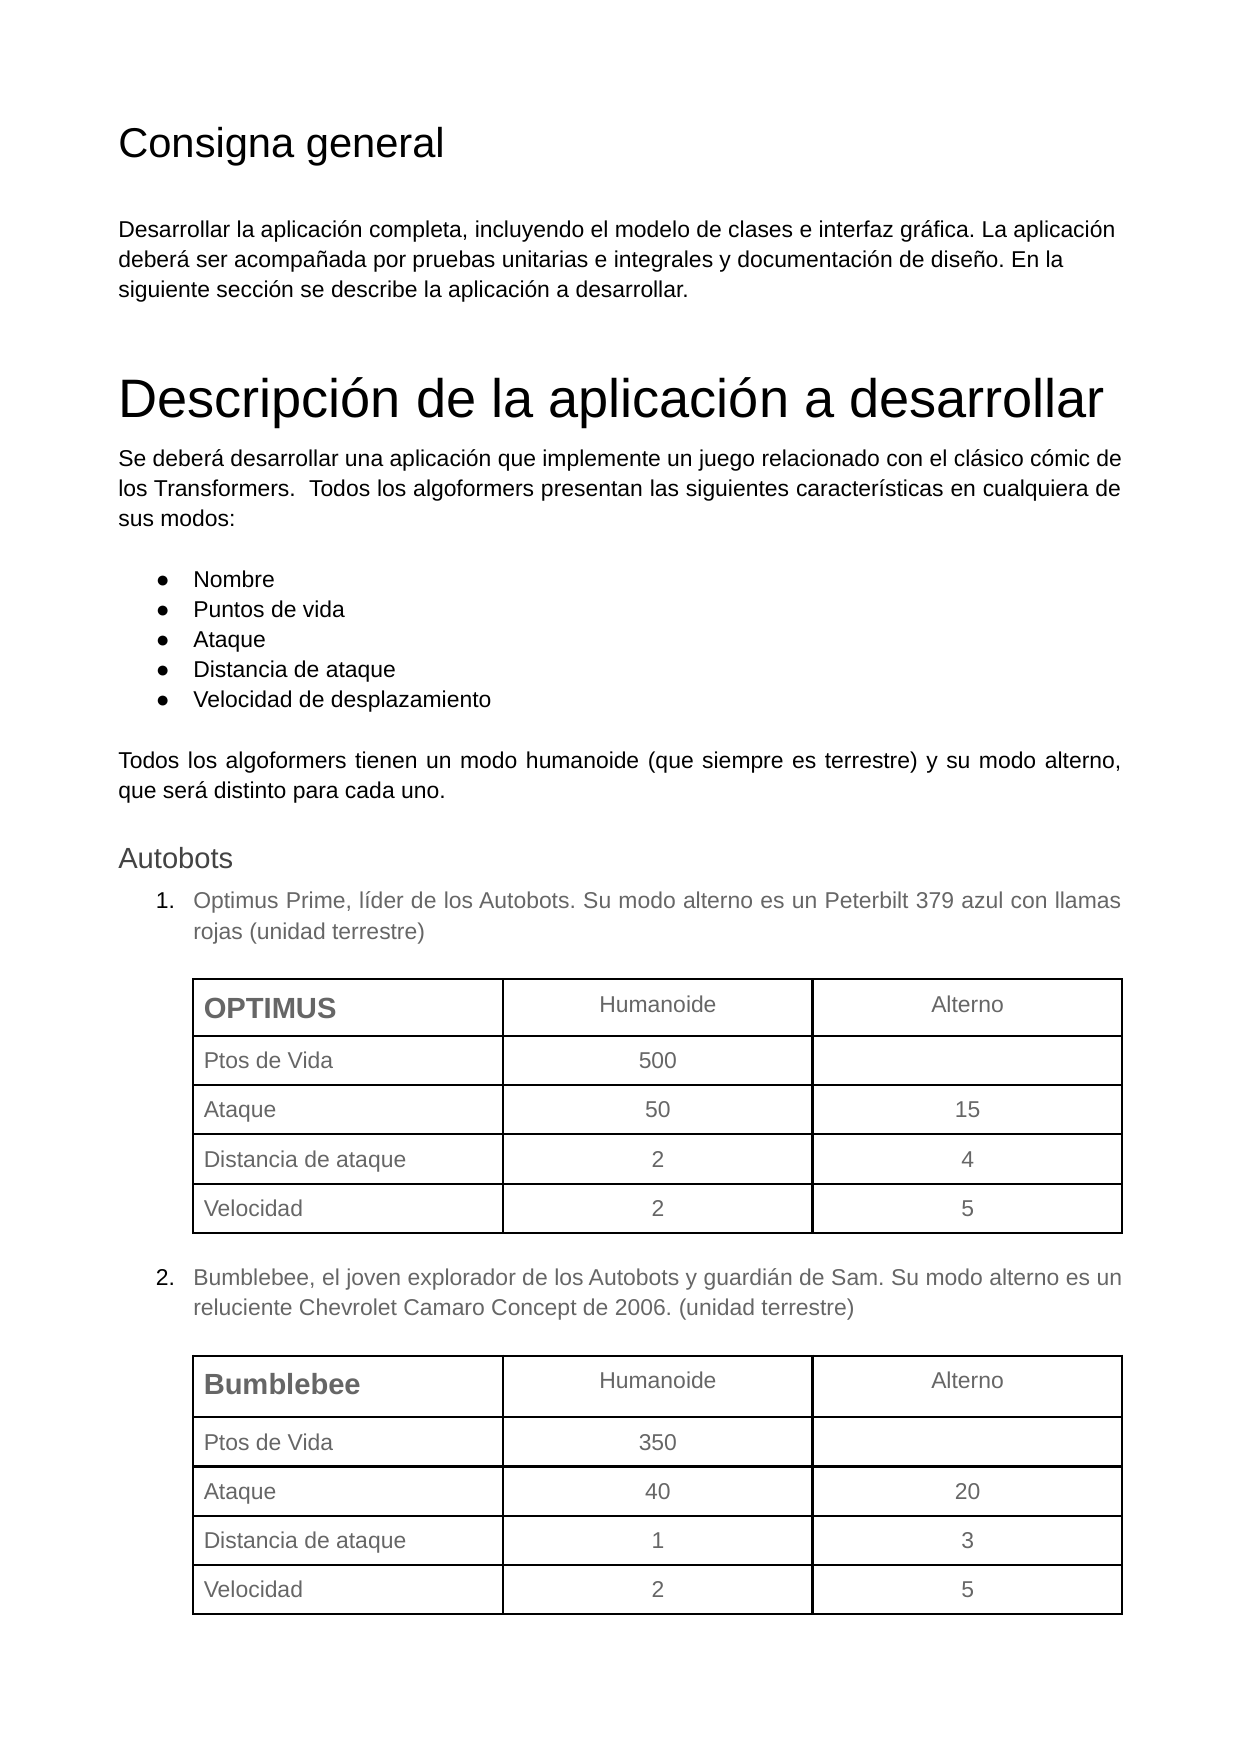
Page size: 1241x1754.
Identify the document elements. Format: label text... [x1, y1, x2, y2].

list Optimus Prime, líder de los Autobots. Su modo alterno es un Peterbilt 379 azul con llamas rojas (unidad terrestre) [156, 887, 1122, 944]
table_cell 20 [814, 1468, 1121, 1514]
list Nombre [156, 566, 1122, 592]
text Autobots [118, 841, 1122, 874]
list Bumblebee, el joven explorador de los Autobots y guardián de Sam. Su modo alterno es un reluciente Chevrolet Camaro Concept de 2006. (unidad terrestre) [156, 1264, 1122, 1321]
table_cell 5 [814, 1185, 1121, 1232]
table_cell [814, 1037, 1121, 1084]
table_cell 3 [814, 1517, 1121, 1564]
table_cell Ptos de Vida [194, 1418, 502, 1465]
text Consigna general [118, 118, 1122, 166]
table_cell 500 [504, 1037, 811, 1084]
table_cell Velocidad [194, 1185, 502, 1232]
table_cell Distancia de ataque [194, 1135, 502, 1182]
table_cell 1 [504, 1517, 811, 1564]
text Desarrollar la aplicación completa, incluyendo el modelo de clases e interfaz gráfica. La aplicación deberá ser acompañada por pruebas unitarias e integrales y documentación de diseño. En la siguiente sección se describe la aplicación a desarrollar. [118, 216, 1122, 303]
table_cell 15 [814, 1086, 1121, 1133]
list Velocidad de desplazamiento [156, 686, 1122, 713]
table_header Bumblebee [194, 1357, 502, 1416]
table_cell Ataque [194, 1086, 502, 1133]
table_cell 2 [504, 1185, 811, 1232]
table_cell [814, 1418, 1121, 1465]
list Ataque [156, 626, 1122, 652]
text Se deberá desarrollar una aplicación que implemente un juego relacionado con el clásico cómic de los Transformers. Todos los algoformers presentan las siguientes características en cualquiera de sus modos: [118, 445, 1122, 532]
table_header OPTIMUS [194, 980, 502, 1034]
text Todos los algoformers tienen un modo humanoide (que siempre es terrestre) y su modo alterno, que será distinto para cada uno. [118, 747, 1122, 803]
table_cell Velocidad [194, 1566, 502, 1613]
table_cell Distancia de ataque [194, 1517, 502, 1564]
table_header Humanoide [504, 1357, 811, 1416]
table_cell 50 [504, 1086, 811, 1133]
table_cell 350 [504, 1418, 811, 1465]
table_cell 40 [504, 1468, 811, 1514]
title Descripción de la aplicación a desarrollar [118, 367, 1122, 429]
table_cell Ptos de Vida [194, 1037, 502, 1084]
table_cell 5 [814, 1566, 1121, 1613]
table_header Alterno [814, 1357, 1121, 1416]
table_cell Ataque [194, 1468, 502, 1514]
table_cell 2 [504, 1566, 811, 1613]
table_cell 2 [504, 1135, 811, 1182]
list Puntos de vida [156, 596, 1122, 622]
table_header Humanoide [504, 980, 811, 1034]
table_cell 4 [814, 1135, 1121, 1182]
list Distancia de ataque [156, 656, 1122, 683]
table_header Alterno [814, 980, 1121, 1034]
